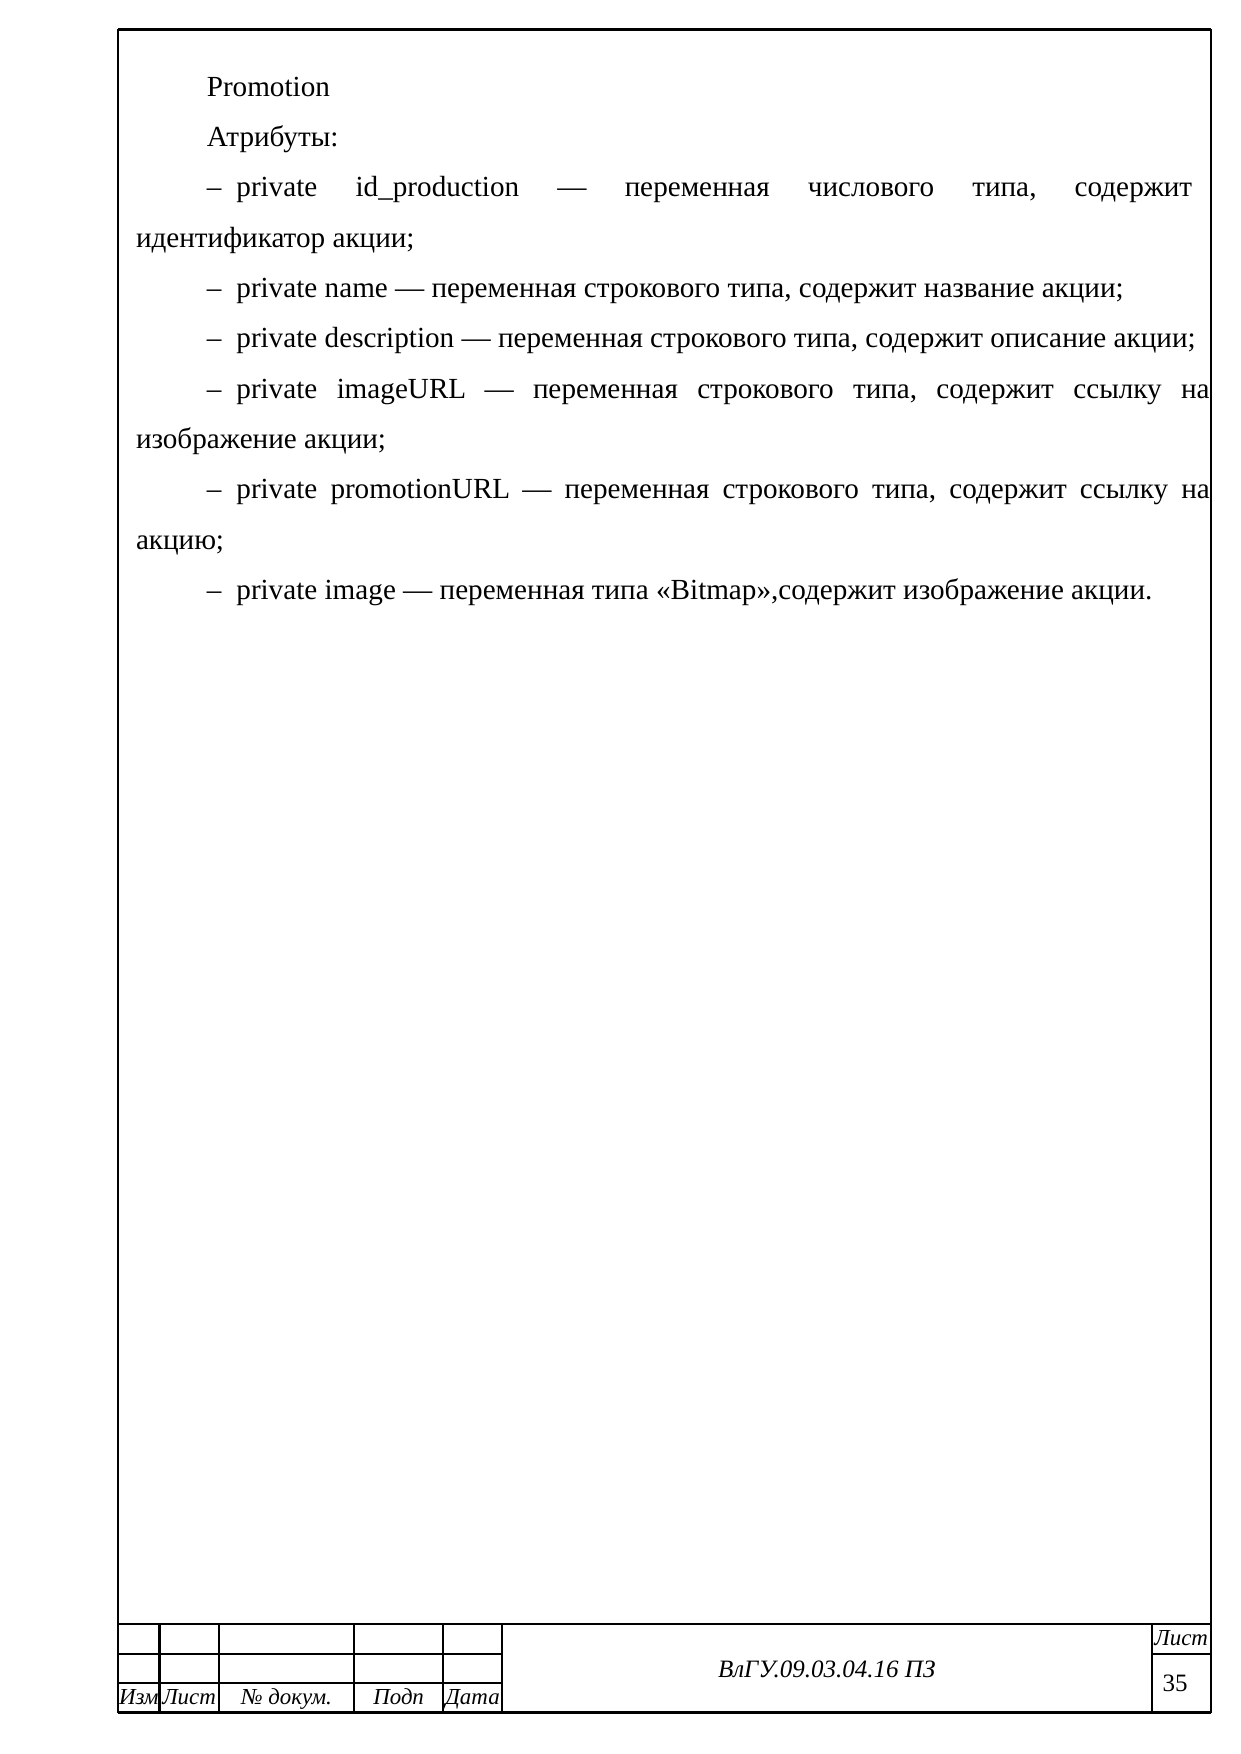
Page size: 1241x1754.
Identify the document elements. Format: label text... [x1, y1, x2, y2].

list private image — переменная типа «Bitmap»,содержит изображение акции. [136, 572, 1210, 606]
list private id_production — переменная числового типа, содержит идентификатор акции; [136, 169, 1193, 253]
list private name — переменная строкового типа, содержит название акции; [136, 270, 1210, 304]
list private imageURL — переменная строкового типа, содержит ссылку на изображение акции; [136, 371, 1210, 455]
list private promotionURL — переменная строкового типа, содержит ссылку на акцию; [136, 471, 1210, 555]
text Атрибуты: [136, 119, 1193, 153]
text Promotion [136, 69, 1193, 102]
list private description — переменная строкового типа, содержит описание акции; [136, 321, 1210, 354]
